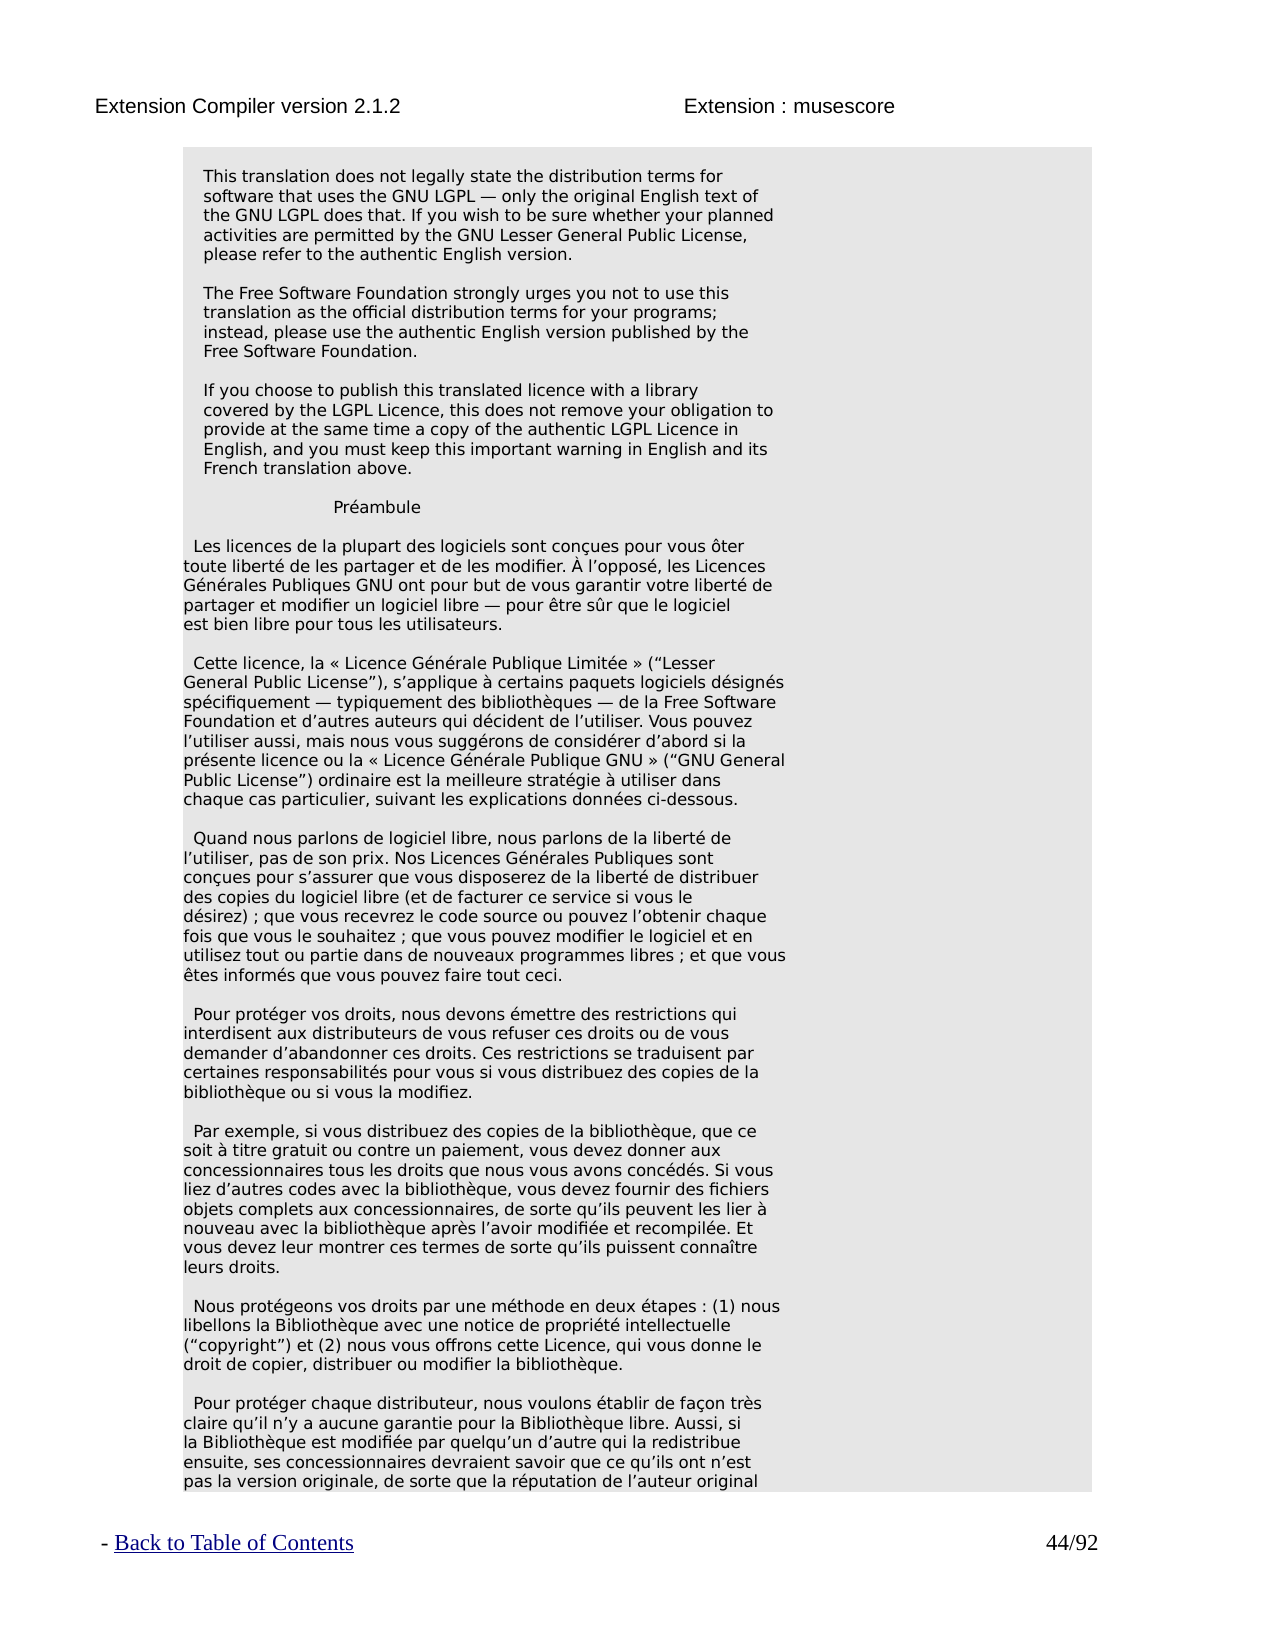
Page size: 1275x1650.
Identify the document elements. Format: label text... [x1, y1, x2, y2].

text est bien libre pour tous les utilisateurs. [183, 615, 1092, 634]
text software that uses the GNU LGPL — only the original English text of [183, 186, 1092, 206]
text l’utiliser, pas de son prix. Nos Licences Générales Publiques sont [183, 849, 1092, 868]
text Par exemple, si vous distribuez des copies de la bibliothèque, que ce [183, 1121, 1092, 1141]
text ensuite, ses concessionnaires devraient savoir que ce qu’ils ont n’est [183, 1453, 1092, 1472]
text please refer to the authentic English version. [183, 245, 1092, 264]
text nouveau avec la bibliothèque après l’avoir modifiée et recompilée. Et [183, 1219, 1092, 1238]
text Les licences de la plupart des logiciels sont conçues pour vous ôter [183, 537, 1092, 557]
text des copies du logiciel libre (et de facturer ce service si vous le [183, 888, 1092, 907]
text If you choose to publish this translated licence with a library [183, 381, 1092, 401]
text Free Software Foundation. [183, 342, 1092, 362]
text conçues pour s’assurer que vous disposerez de la liberté de distribuer [183, 868, 1092, 888]
text pas la version originale, de sorte que la réputation de l’auteur original [183, 1472, 1092, 1492]
text The Free Software Foundation strongly urges you not to use this [183, 284, 1092, 303]
text provide at the same time a copy of the authentic LGPL Licence in [183, 420, 1092, 440]
text concessionnaires tous les droits que nous vous avons concédés. Si vous [183, 1160, 1092, 1180]
text Quand nous parlons de logiciel libre, nous parlons de la liberté de [183, 829, 1092, 849]
text the GNU LGPL does that. If you wish to be sure whether your planned [183, 206, 1092, 225]
text fois que vous le souhaitez ; que vous pouvez modifier le logiciel et en [183, 927, 1092, 946]
text (“copyright”) et (2) nous vous offrons cette Licence, qui vous donne le [183, 1336, 1092, 1355]
text leurs droits. [183, 1258, 1092, 1277]
text Cette licence, la « Licence Générale Publique Limitée » (“Lesser [183, 654, 1092, 673]
text demander d’abandonner ces droits. Ces restrictions se traduisent par [183, 1043, 1092, 1063]
text désirez) ; que vous recevrez le code source ou pouvez l’obtenir chaque [183, 907, 1092, 927]
text la Bibliothèque est modifiée par quelqu’un d’autre qui la redistribue [183, 1433, 1092, 1453]
text Pour protéger chaque distributeur, nous voulons établir de façon très [183, 1394, 1092, 1414]
text translation as the official distribution terms for your programs; [183, 303, 1092, 323]
text This translation does not legally state the distribution terms for [183, 167, 1092, 186]
text Foundation et d’autres auteurs qui décident de l’utiliser. Vous pouvez [183, 712, 1092, 732]
text Public License”) ordinaire est la meilleure stratégie à utiliser dans [183, 771, 1092, 790]
text partager et modifier un logiciel libre — pour être sûr que le logiciel [183, 596, 1092, 615]
text soit à titre gratuit ou contre un paiement, vous devez donner aux [183, 1141, 1092, 1160]
text covered by the LGPL Licence, this does not remove your obligation to [183, 401, 1092, 420]
text General Public License”), s’applique à certains paquets logiciels désignés [183, 673, 1092, 693]
text Préambule [183, 498, 1092, 518]
text toute liberté de les partager et de les modifier. À l’opposé, les Licences [183, 557, 1092, 576]
text French translation above. [183, 459, 1092, 479]
text English, and you must keep this important warning in English and its [183, 440, 1092, 459]
text liez d’autres codes avec la bibliothèque, vous devez fournir des fichiers [183, 1180, 1092, 1199]
text libellons la Bibliothèque avec une notice de propriété intellectuelle [183, 1316, 1092, 1336]
text objets complets aux concessionnaires, de sorte qu’ils peuvent les lier à [183, 1199, 1092, 1219]
text spécifiquement — typiquement des bibliothèques — de la Free Software [183, 693, 1092, 712]
text êtes informés que vous pouvez faire tout ceci. [183, 966, 1092, 985]
text activities are permitted by the GNU Lesser General Public License, [183, 225, 1092, 245]
text vous devez leur montrer ces termes de sorte qu’ils puissent connaître [183, 1238, 1092, 1258]
text présente licence ou la « Licence Générale Publique GNU » (“GNU General [183, 751, 1092, 771]
text interdisent aux distributeurs de vous refuser ces droits ou de vous [183, 1024, 1092, 1043]
text instead, please use the authentic English version published by the [183, 323, 1092, 342]
text Nous protégeons vos droits par une méthode en deux étapes : (1) nous [183, 1297, 1092, 1316]
text Pour protéger vos droits, nous devons émettre des restrictions qui [183, 1004, 1092, 1024]
text bibliothèque ou si vous la modifiez. [183, 1082, 1092, 1102]
text droit de copier, distribuer ou modifier la bibliothèque. [183, 1355, 1092, 1375]
text Générales Publiques GNU ont pour but de vous garantir votre liberté de [183, 576, 1092, 596]
text certaines responsabilités pour vous si vous distribuez des copies de la [183, 1063, 1092, 1082]
text claire qu’il n’y a aucune garantie pour la Bibliothèque libre. Aussi, si [183, 1414, 1092, 1433]
text l’utiliser aussi, mais nous vous suggérons de considérer d’abord si la [183, 732, 1092, 751]
text utilisez tout ou partie dans de nouveaux programmes libres ; et que vous [183, 946, 1092, 966]
text chaque cas particulier, suivant les explications données ci-dessous. [183, 790, 1092, 810]
